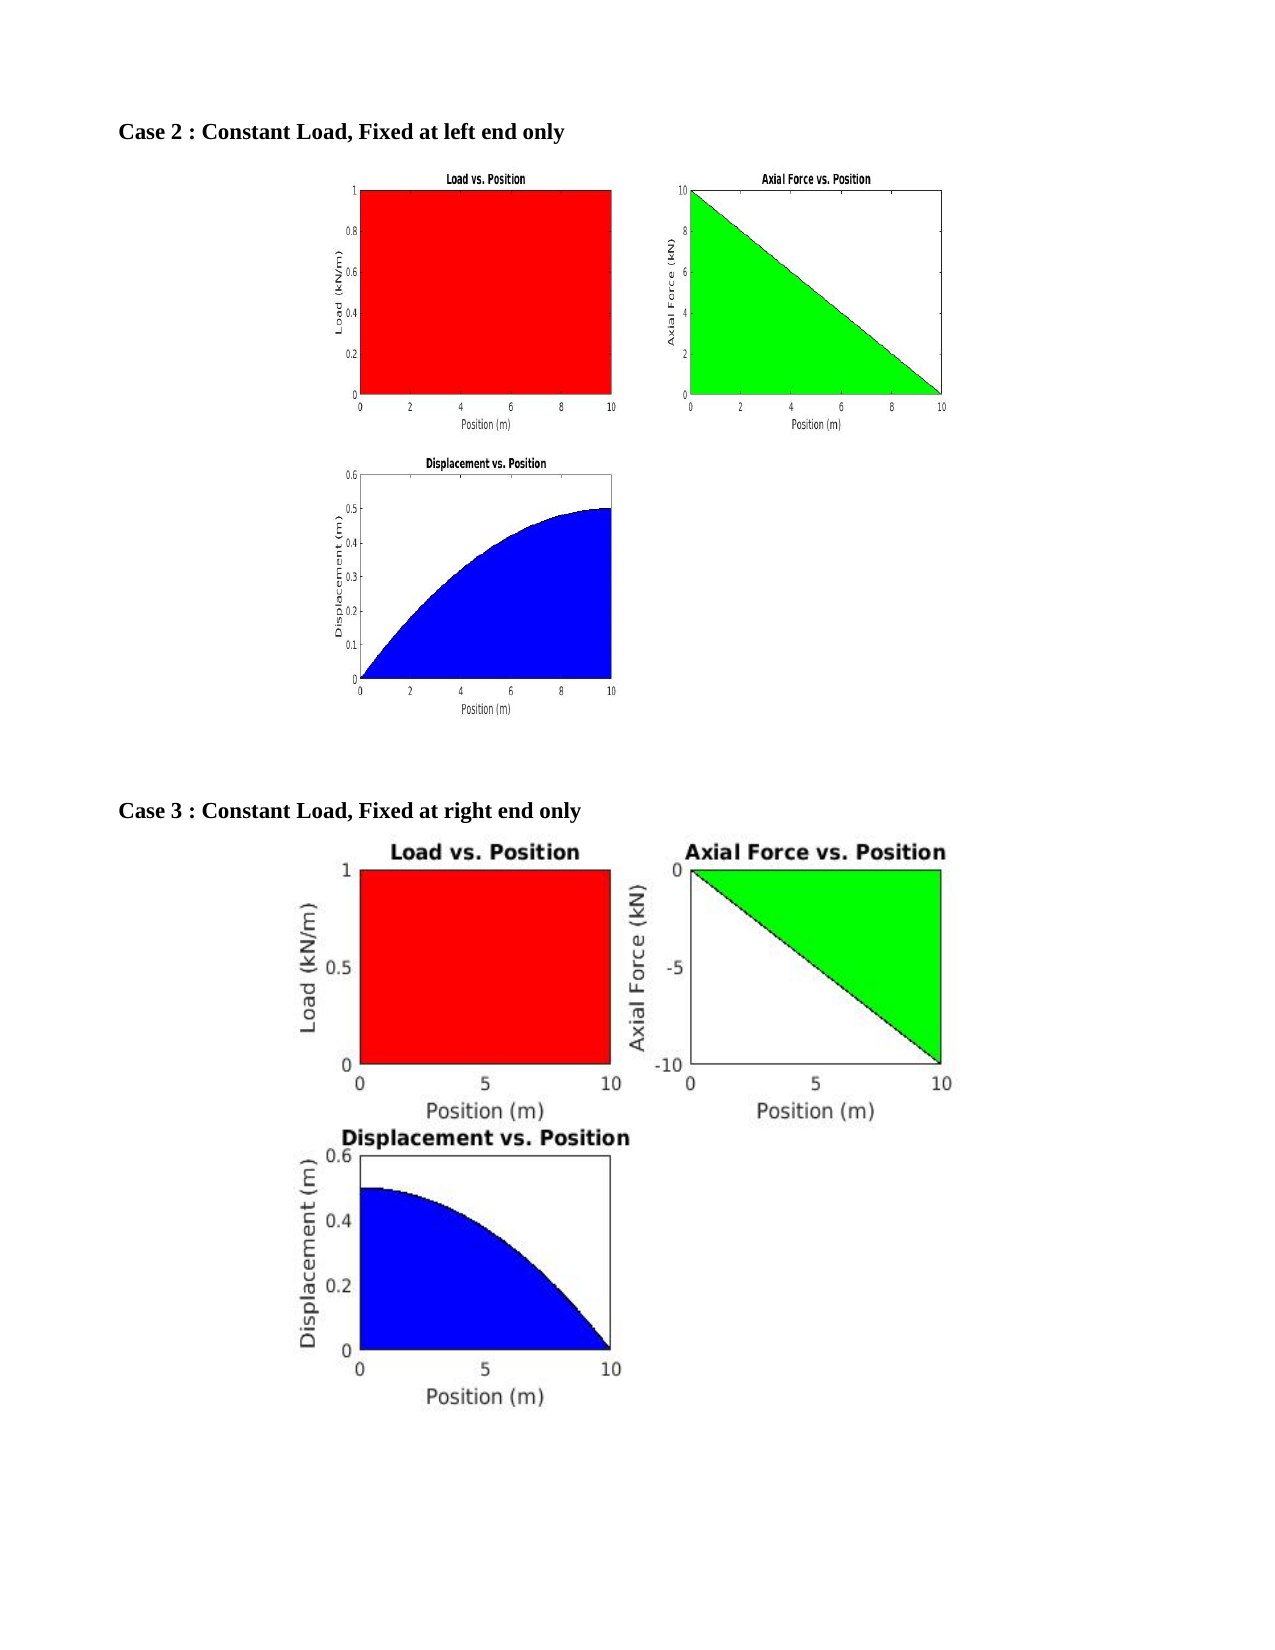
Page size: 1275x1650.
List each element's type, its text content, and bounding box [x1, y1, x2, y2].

text Case 2 : Constant Load, Fixed at left end only [118, 118, 1157, 144]
text Case 3 : Constant Load, Fixed at right end only [118, 797, 1157, 823]
picture [262, 823, 1013, 1424]
picture [262, 144, 1013, 745]
